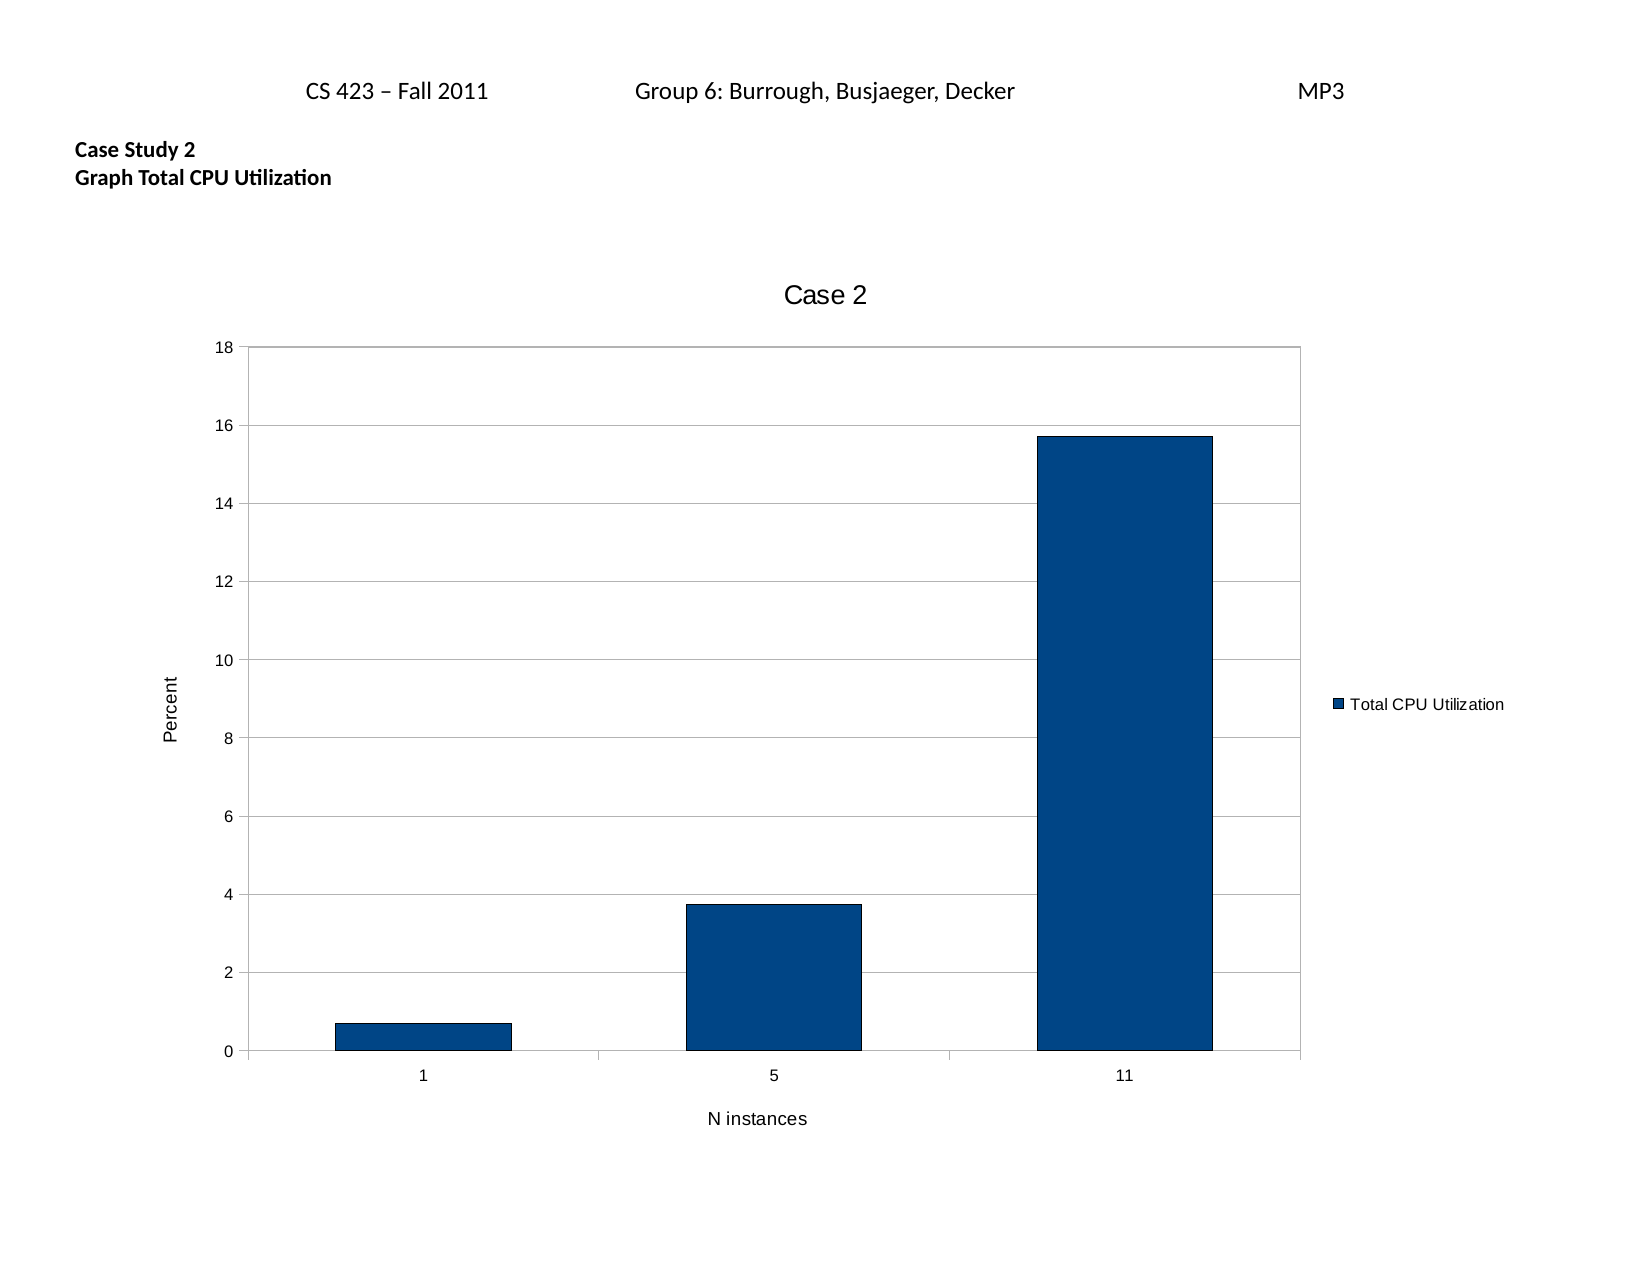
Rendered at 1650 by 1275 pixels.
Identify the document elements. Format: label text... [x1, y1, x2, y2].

text Graph Total CPU Utilization [75, 163, 1575, 219]
text Case Study 2 [75, 135, 1575, 163]
